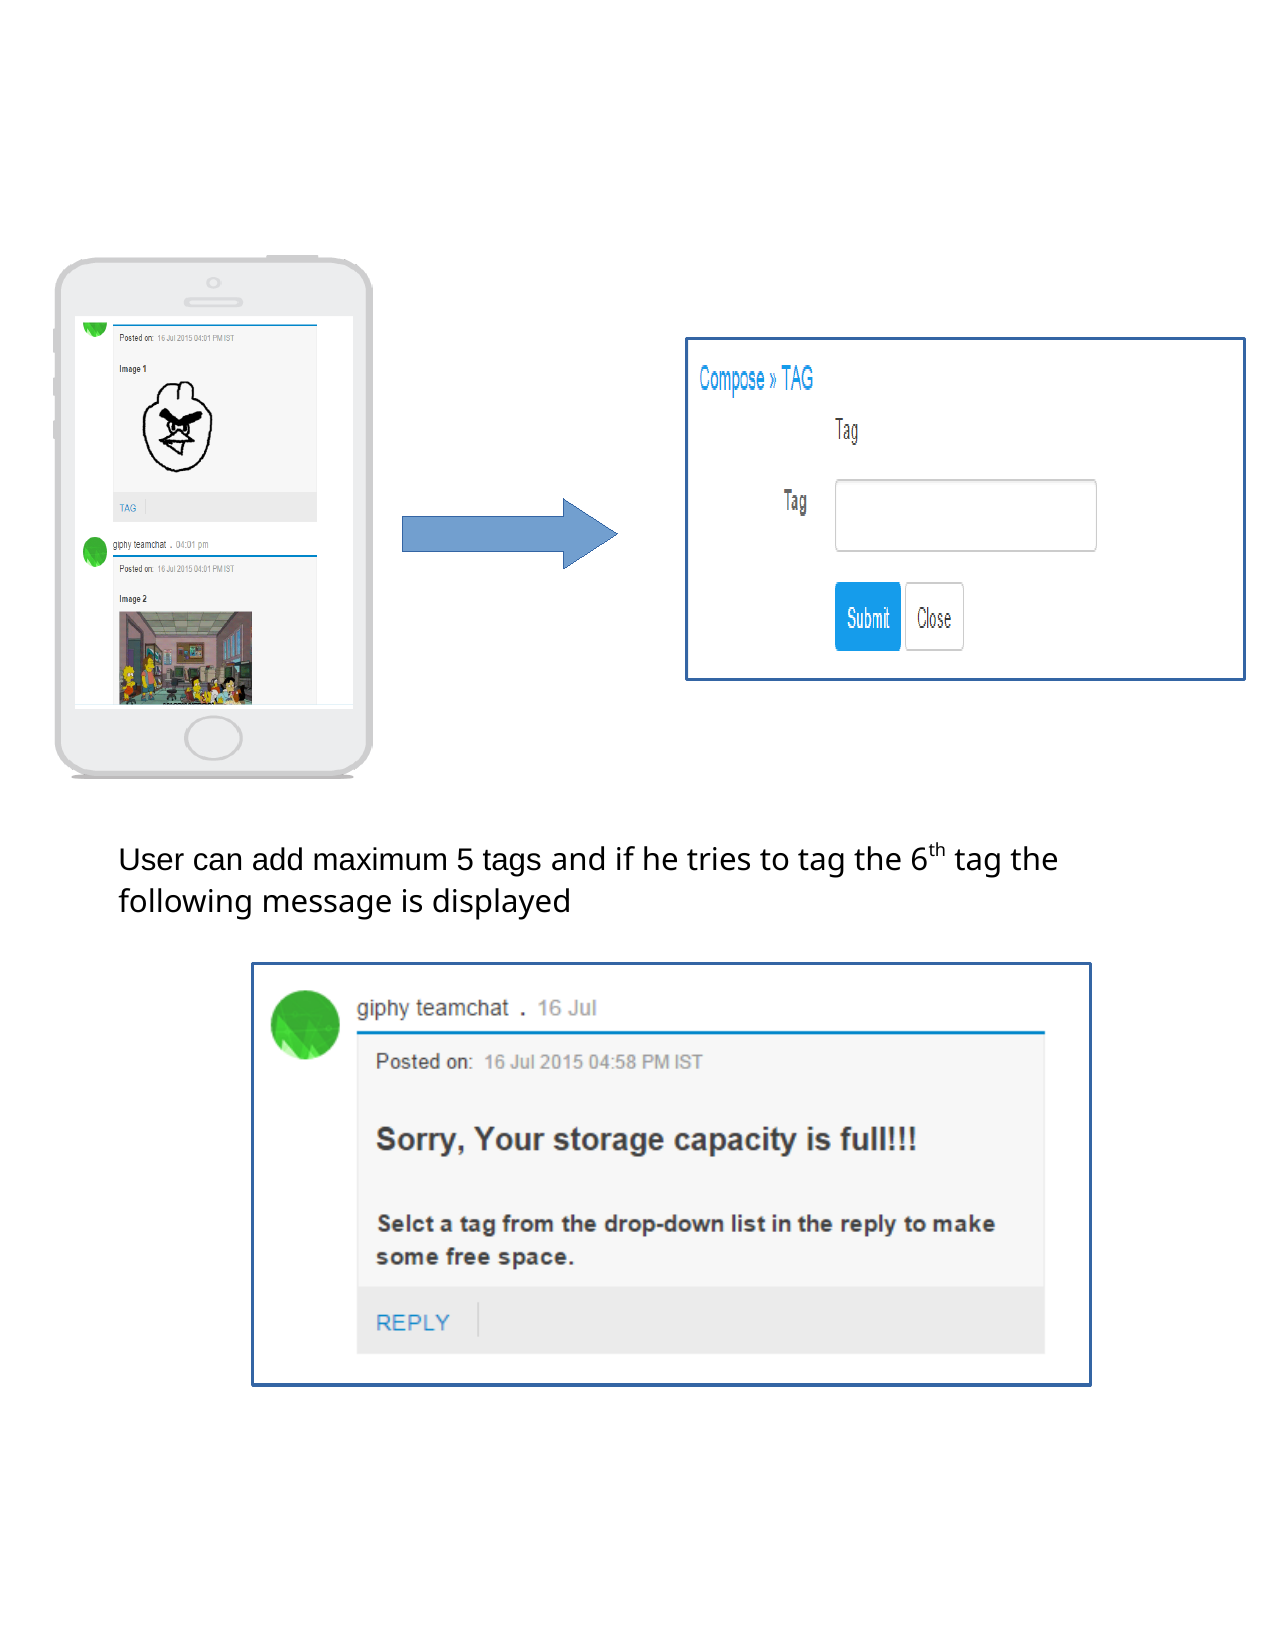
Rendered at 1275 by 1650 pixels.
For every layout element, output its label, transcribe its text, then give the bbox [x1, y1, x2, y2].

picture [53, 255, 373, 779]
picture [688, 340, 1243, 678]
picture [254, 965, 1089, 1383]
text User can add maximum 5 tags and if he tries to tag the 6th tag the following message is displayed [118, 837, 1157, 922]
